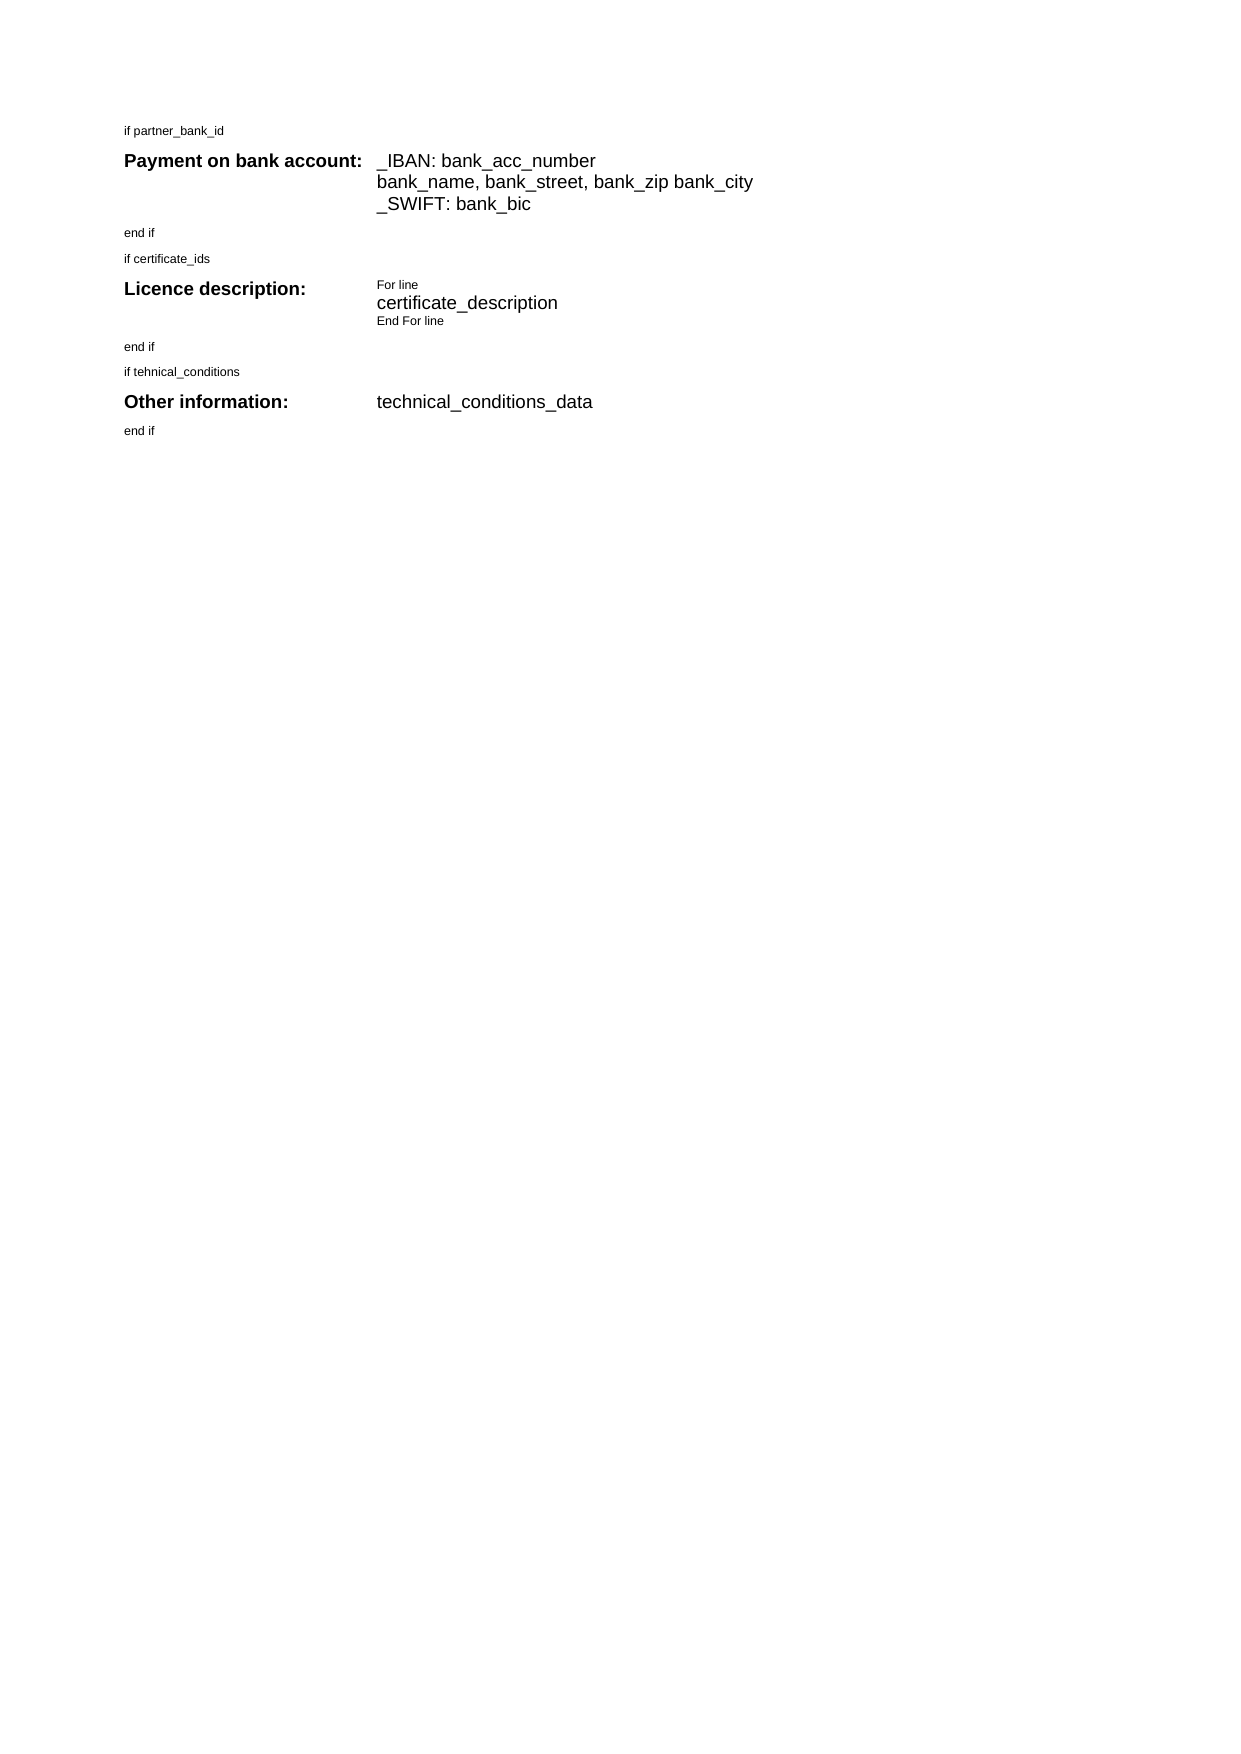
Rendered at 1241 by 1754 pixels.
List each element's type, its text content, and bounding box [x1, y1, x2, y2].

table_header if certificate_ids [118, 246, 1122, 272]
table_header if partner_bank_id [118, 118, 1122, 144]
table_cell end if [118, 418, 1122, 444]
table_cell if tehnical_conditions [118, 359, 1122, 385]
table_cell end if [118, 220, 1122, 246]
table_cell _IBAN: bank_acc_number bank_name, bank_street, bank_zip bank_city _SWIFT: bank_bic [371, 144, 1122, 220]
table_cell Other information: [118, 385, 371, 418]
table_cell end if [118, 334, 1122, 359]
table_cell Payment on bank account: [118, 144, 371, 220]
table_cell technical_conditions_data [371, 385, 1122, 418]
table_cell For line certificate_description End For line [371, 272, 1122, 333]
table_cell Licence description: [118, 272, 371, 333]
